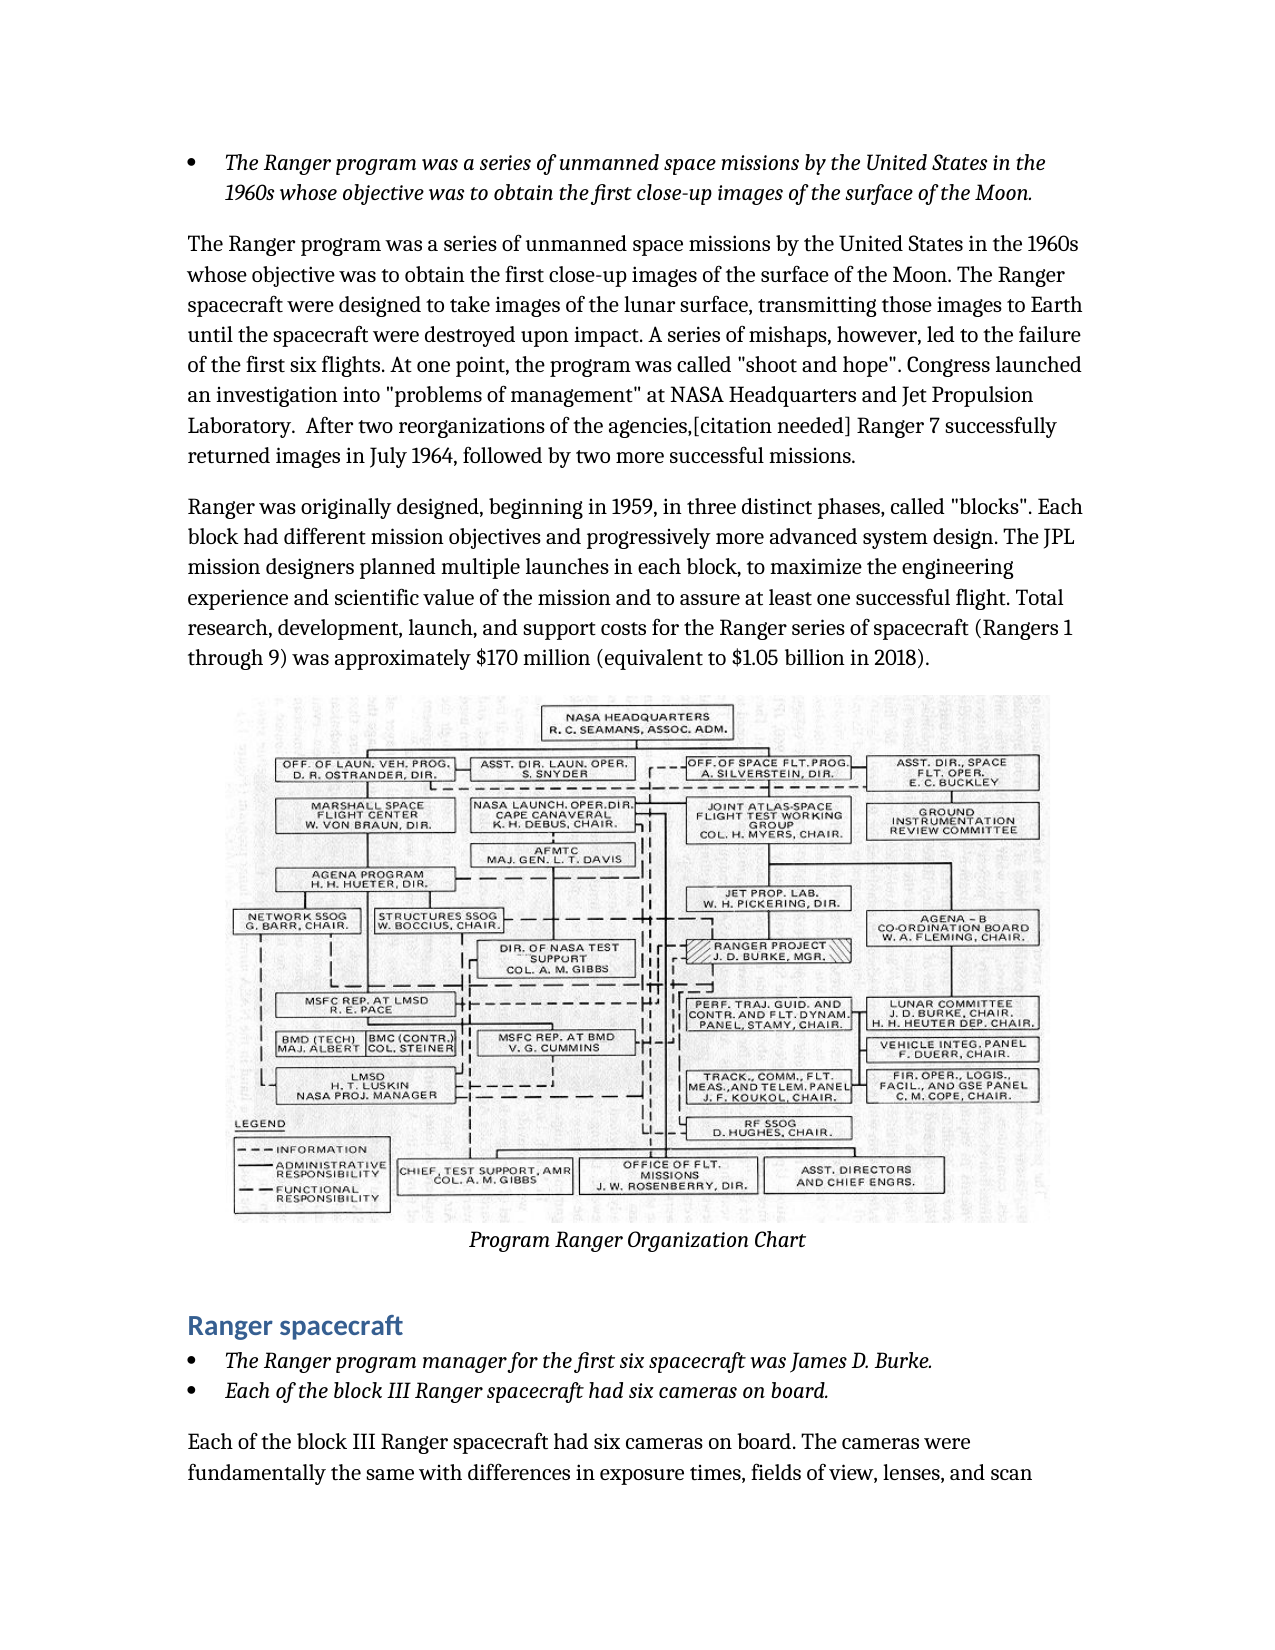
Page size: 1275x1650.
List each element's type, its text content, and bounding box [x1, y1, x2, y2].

text The Ranger program was a series of unmanned space missions by the United States in the 1960s whose objective was to obtain the first close-up images of the surface of the Moon. The Ranger spacecraft were designed to take images of the lunar surface, transmitting those images to Earth until the spacecraft were destroyed upon impact. A series of mishaps, however, led to the failure of the first six flights. At one point, the program was called "shoot and hope". Congress launched an investigation into "problems of management" at NASA Headquarters and Jet Propulsion Laboratory. After two reorganizations of the agencies,[citation needed] Ranger 7 successfully returned images in July 1964, followed by two more successful missions. [187, 231, 1087, 469]
text Each of the block III Ranger spacecraft had six cameras on board. The cameras were fundamentally the same with differences in exposure times, fields of view, lenses, and scan [187, 1429, 1087, 1486]
list Each of the block III Ranger spacecraft had six cameras on board. [187, 1378, 1087, 1404]
list The Ranger program was a series of unmanned space missions by the United States in the 1960s whose objective was to obtain the first close-up images of the surface of the Moon. [187, 150, 1087, 207]
list The Ranger program manager for the first six spacecraft was James D. Burke. [187, 1348, 1087, 1374]
text Program Ranger Organization Chart [187, 696, 1087, 1253]
text Ranger was originally designed, beginning in 1959, in three distinct phases, called "blocks". Each block had different mission objectives and progressively more advanced system design. The JPL mission designers planned multiple launches in each block, to maximize the engineering experience and scientific value of the mission and to assure at least one successful flight. Total research, development, launch, and support costs for the Ranger series of spacecraft (Rangers 1 through 9) was approximately $170 million (equivalent to $1.05 billion in 2018). [187, 494, 1087, 671]
picture [225, 695, 1050, 1223]
subtitle Ranger spacecraft [187, 1307, 1087, 1342]
